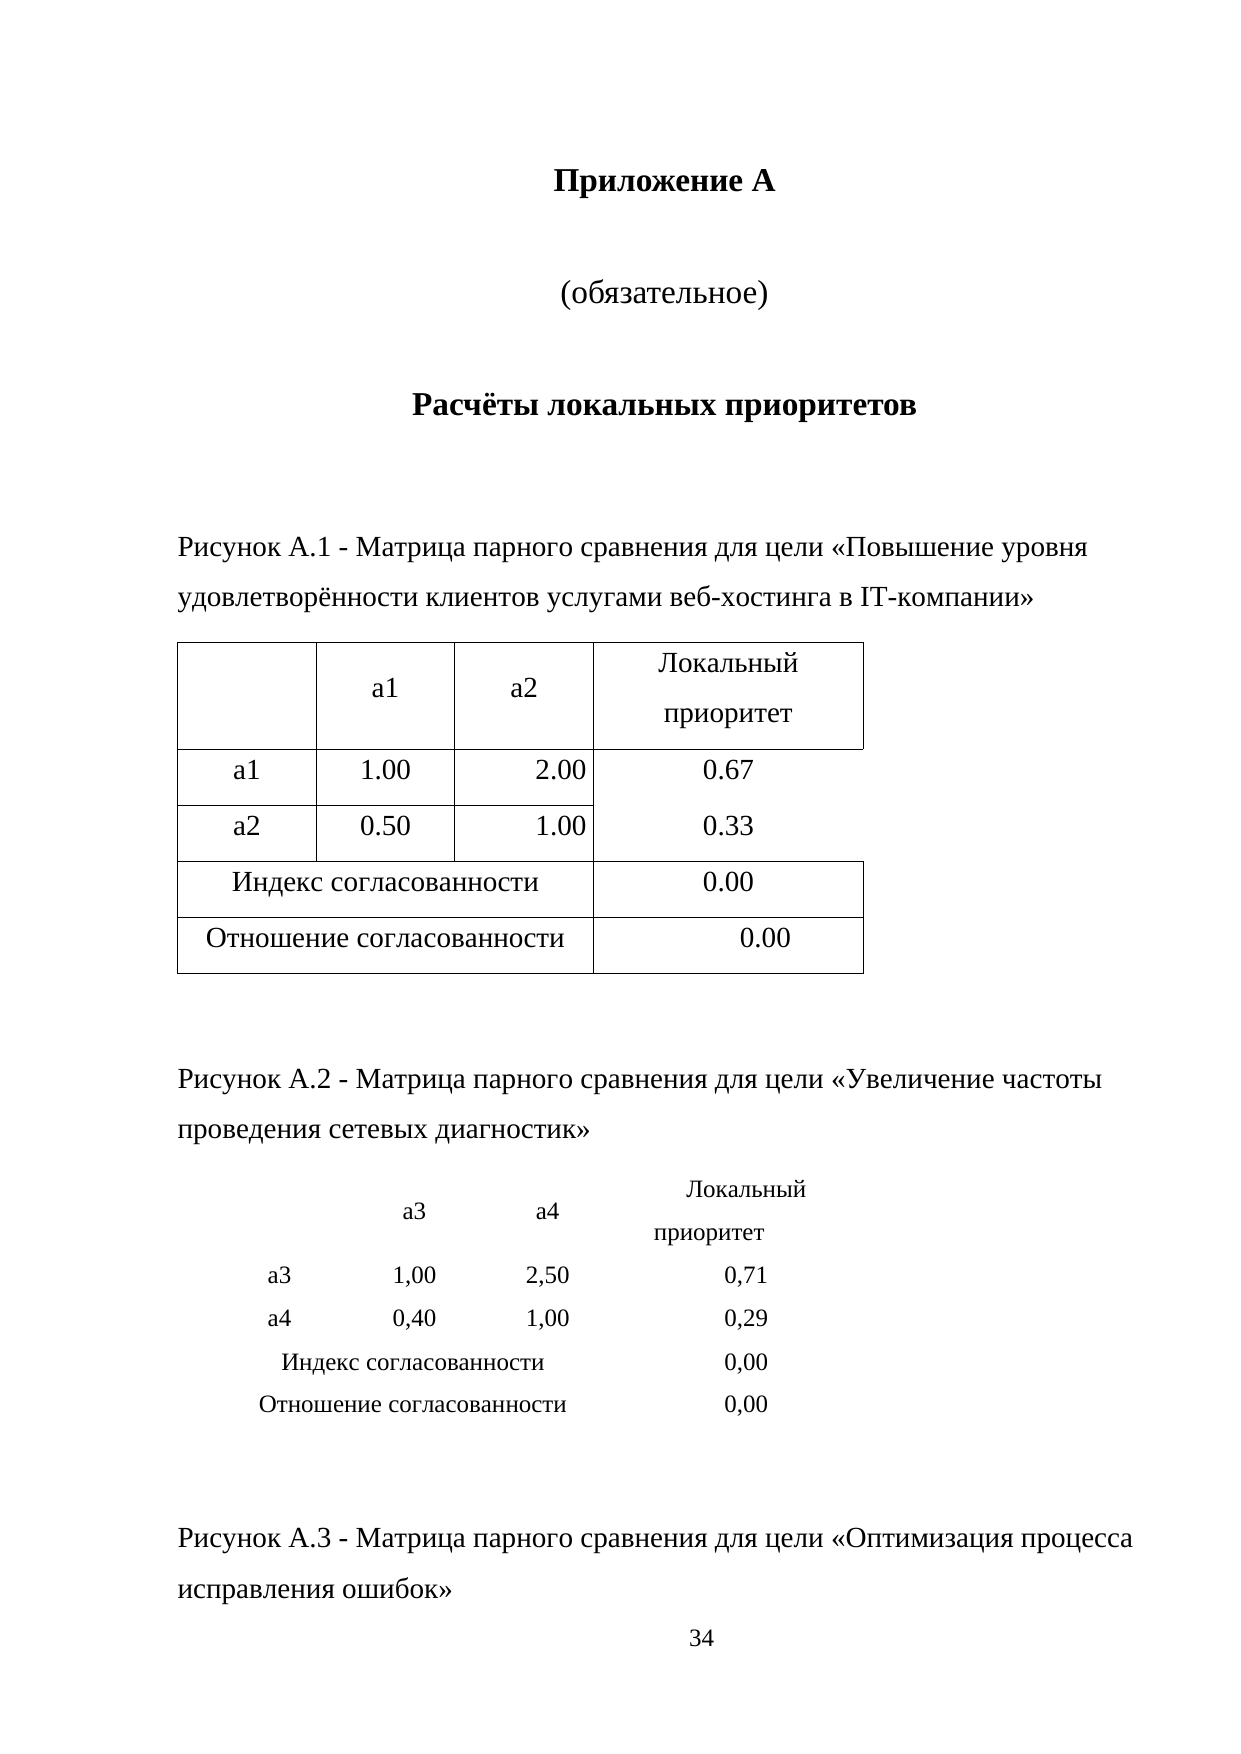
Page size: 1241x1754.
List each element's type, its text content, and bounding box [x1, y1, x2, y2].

table_header a2 [455, 643, 593, 749]
table_header a3 [310, 1174, 444, 1261]
table_cell 2,00 [455, 750, 593, 805]
table_header a4 [444, 1174, 577, 1261]
table_cell 0,29 [577, 1304, 841, 1347]
table_cell 0,33 [594, 805, 863, 861]
table_cell 0,67 [594, 750, 863, 805]
subtitle (обязательное) [177, 272, 1152, 311]
table_header [174, 1174, 310, 1261]
table_cell 1,00 [444, 1304, 577, 1347]
text Рисунок А.2 - Матрица парного сравнения для цели «Увеличение частоты проведения сетевых диагностик» [177, 1061, 1152, 1145]
table_cell 0,00 [577, 1347, 841, 1389]
table_cell 2,50 [444, 1261, 577, 1303]
table_header Локальный приоритет [577, 1174, 841, 1261]
table_cell 1,00 [455, 806, 593, 861]
table_header [178, 643, 316, 749]
table_cell 0,00 [594, 862, 863, 917]
table_cell 1,00 [310, 1261, 444, 1303]
table_cell 0,00 [577, 1390, 841, 1433]
table_header a1 [317, 643, 454, 749]
table_cell 0,00 [594, 918, 863, 973]
table_cell a1 [178, 750, 316, 805]
text Рисунок А.1 - Матрица парного сравнения для цели «Повышение уровня удовлетворённости клиентов услугами веб-хостинга в IT-компании» [177, 529, 1152, 613]
subtitle Приложение А [177, 161, 1152, 199]
table_cell a2 [178, 806, 316, 861]
table_cell 0,71 [577, 1261, 841, 1303]
table_cell a3 [174, 1261, 310, 1303]
table_cell Индекс согласованности [178, 862, 593, 917]
table_cell Индекс согласованности [174, 1347, 577, 1389]
table_cell a4 [174, 1304, 310, 1347]
table_cell 0,40 [310, 1304, 444, 1347]
table_cell Отношение согласованности [174, 1390, 577, 1433]
subtitle Расчёты локальных приоритетов [177, 384, 1152, 422]
table_header Локальный приоритет [594, 643, 863, 749]
table_cell Отношение согласованности [178, 918, 593, 973]
text Рисунок А.3 - Матрица парного сравнения для цели «Оптимизация процесса исправления ошибок» [177, 1520, 1152, 1604]
table_cell 0,50 [317, 806, 454, 861]
table_cell 1,00 [317, 750, 454, 805]
